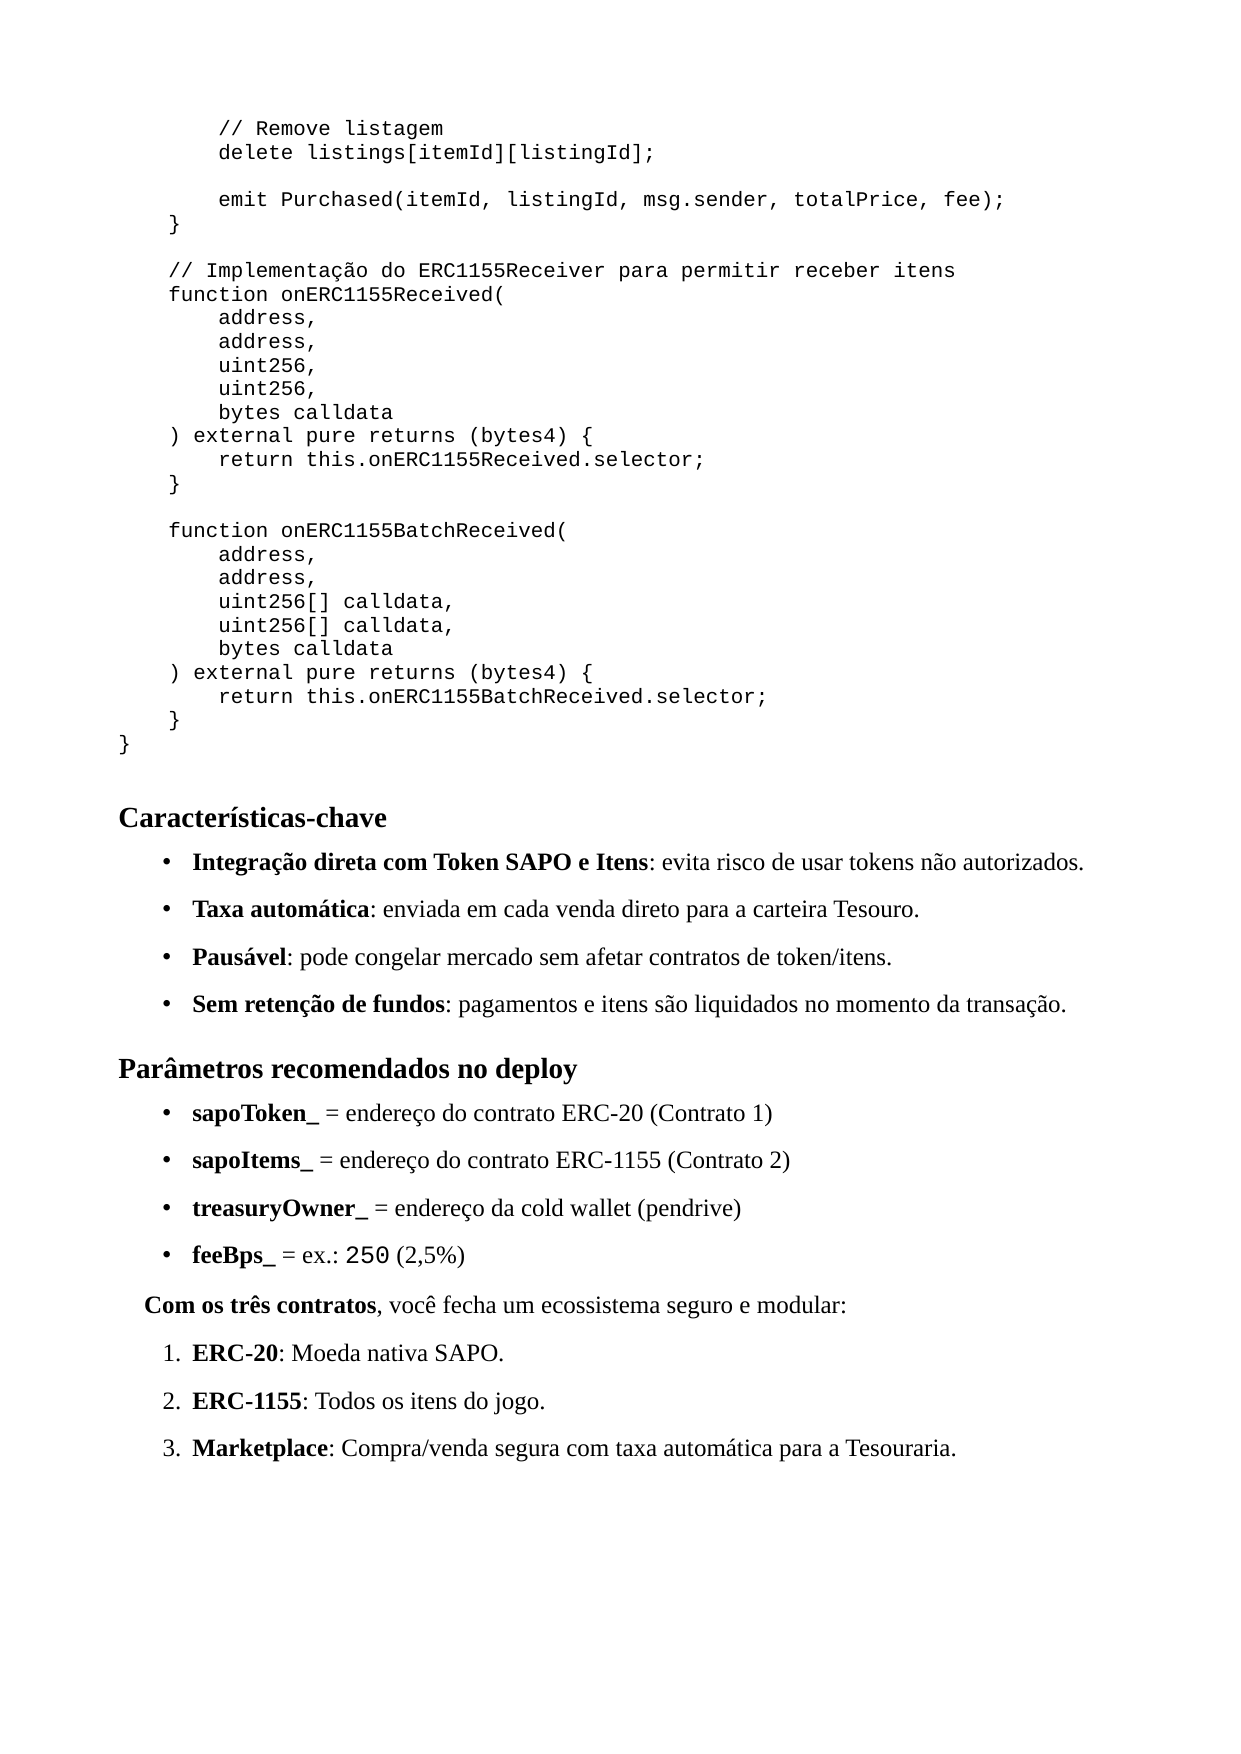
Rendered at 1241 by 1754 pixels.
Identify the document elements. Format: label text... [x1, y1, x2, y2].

list Pausável: pode congelar mercado sem afetar contratos de token/itens. [162, 942, 1122, 971]
text } [118, 213, 1122, 236]
text address, [118, 331, 1122, 354]
text // Implementação do ERC1155Receiver para permitir receber itens [118, 260, 1122, 284]
text uint256, [118, 354, 1122, 378]
subtitle Características-chave [118, 801, 1122, 834]
text emit Purchased(itemId, listingId, msg.sender, totalPrice, fee); [118, 189, 1122, 213]
text // Remove listagem [118, 118, 1122, 142]
text ) external pure returns (bytes4) { [118, 662, 1122, 686]
text 📌 Com os três contratos, você fecha um ecossistema seguro e modular: [118, 1291, 1122, 1319]
text return this.onERC1155Received.selector; [118, 449, 1122, 473]
subtitle Parâmetros recomendados no deploy [118, 1052, 1122, 1085]
list ERC‑20: Moeda nativa SAPO. [162, 1338, 1122, 1367]
text } [118, 733, 1122, 757]
text function onERC1155BatchReceived( [118, 520, 1122, 544]
list Sem retenção de fundos: pagamentos e itens são liquidados no momento da transação. [162, 989, 1122, 1018]
text return this.onERC1155BatchReceived.selector; [118, 686, 1122, 709]
text address, [118, 544, 1122, 567]
text address, [118, 307, 1122, 331]
list Integração direta com Token SAPO e Itens: evita risco de usar tokens não autorizados. [162, 847, 1122, 875]
text ) external pure returns (bytes4) { [118, 426, 1122, 449]
list feeBps_ = ex.: 250 (2,5%) [162, 1241, 1122, 1271]
list treasuryOwner_ = endereço da cold wallet (pendrive) [162, 1193, 1122, 1222]
text uint256[] calldata, [118, 615, 1122, 638]
text bytes calldata [118, 402, 1122, 426]
list Marketplace: Compra/venda segura com taxa automática para a Tesouraria. [162, 1433, 1122, 1462]
text bytes calldata [118, 638, 1122, 662]
text address, [118, 567, 1122, 591]
list ERC‑1155: Todos os itens do jogo. [162, 1386, 1122, 1414]
list sapoToken_ = endereço do contrato ERC‑20 (Contrato 1) [162, 1098, 1122, 1126]
text } [118, 709, 1122, 733]
text delete listings[itemId][listingId]; [118, 142, 1122, 165]
list sapoItems_ = endereço do contrato ERC‑1155 (Contrato 2) [162, 1145, 1122, 1174]
list Taxa automática: enviada em cada venda direto para a carteira Tesouro. [162, 894, 1122, 923]
text uint256, [118, 378, 1122, 402]
text function onERC1155Received( [118, 284, 1122, 307]
text } [118, 473, 1122, 496]
text uint256[] calldata, [118, 591, 1122, 615]
